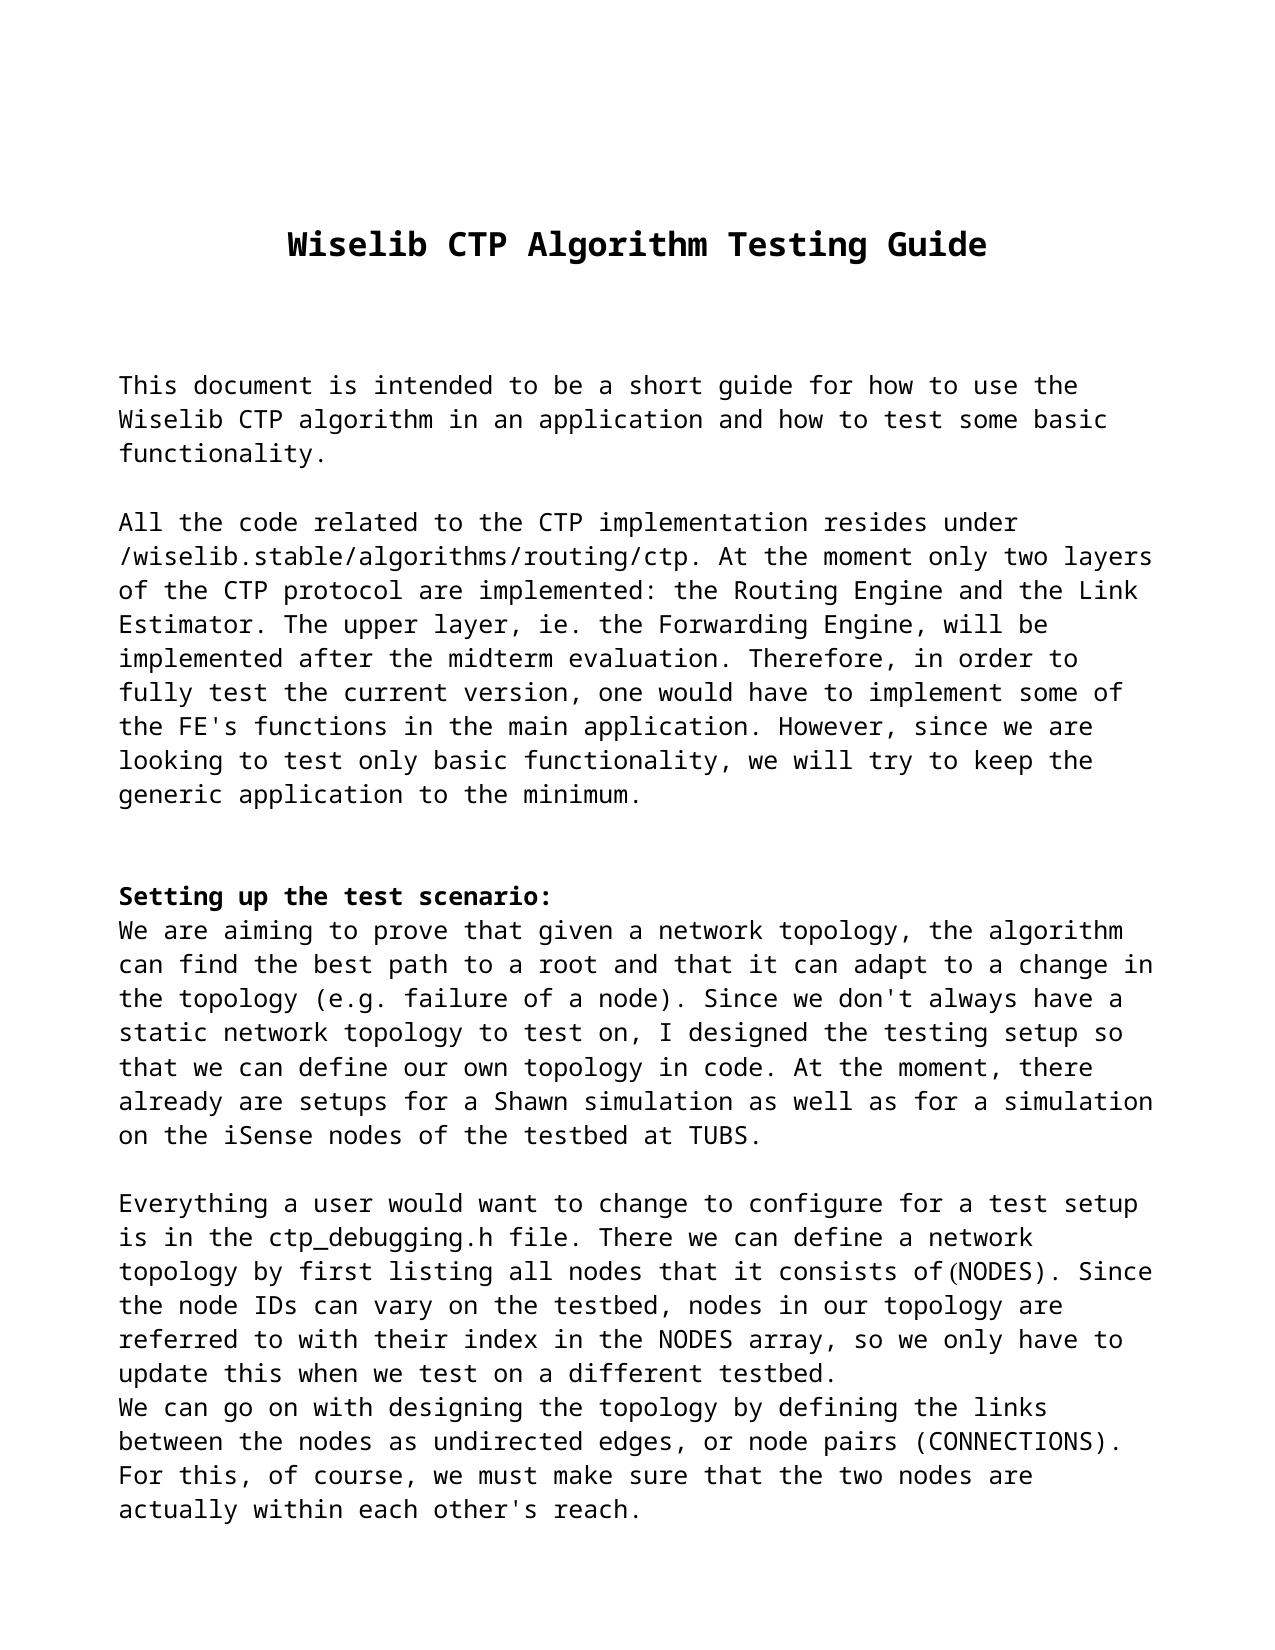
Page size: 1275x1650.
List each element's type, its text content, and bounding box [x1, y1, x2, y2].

text All the code related to the CTP implementation resides under /wiselib.stable/algorithms/routing/ctp. At the moment only two layers of the CTP protocol are implemented: the Routing Engine and the Link Estimator. The upper layer, ie. the Forwarding Engine, will be implemented after the midterm evaluation. Therefore, in order to fully test the current version, one would have to implement some of the FE's functions in the main application. However, since we are looking to test only basic functionality, we will try to keep the generic application to the minimum. [118, 504, 1157, 811]
text This document is intended to be a short guide for how to use the Wiselib CTP algorithm in an application and how to test some basic functionality. [118, 368, 1157, 470]
text We are aiming to prove that given a network topology, the algorithm can find the best path to a root and that it can adapt to a change in the topology (e.g. failure of a node). Since we don't always have a static network topology to test on, I designed the testing setup so that we can define our own topology in code. At the moment, there already are setups for a Shawn simulation as well as for a simulation on the iSense nodes of the testbed at TUBS. [118, 913, 1157, 1151]
text Everything a user would want to change to configure for a test setup is in the ctp_debugging.h file. There we can define a network topology by first listing all nodes that it consists of (NODES). Since the node IDs can vary on the testbed, nodes in our topology are referred to with their index in the NODES array, so we only have to update this when we test on a different testbed. [118, 1185, 1157, 1390]
text We can go on with designing the topology by defining the links between the nodes as undirected edges, or node pairs (CONNECTIONS). For this, of course, we must make sure that the two nodes are actually within each other's reach. [118, 1390, 1157, 1526]
text Setting up the test scenario: [118, 879, 1157, 913]
text Wiselib CTP Algorithm Testing Guide [118, 220, 1157, 266]
